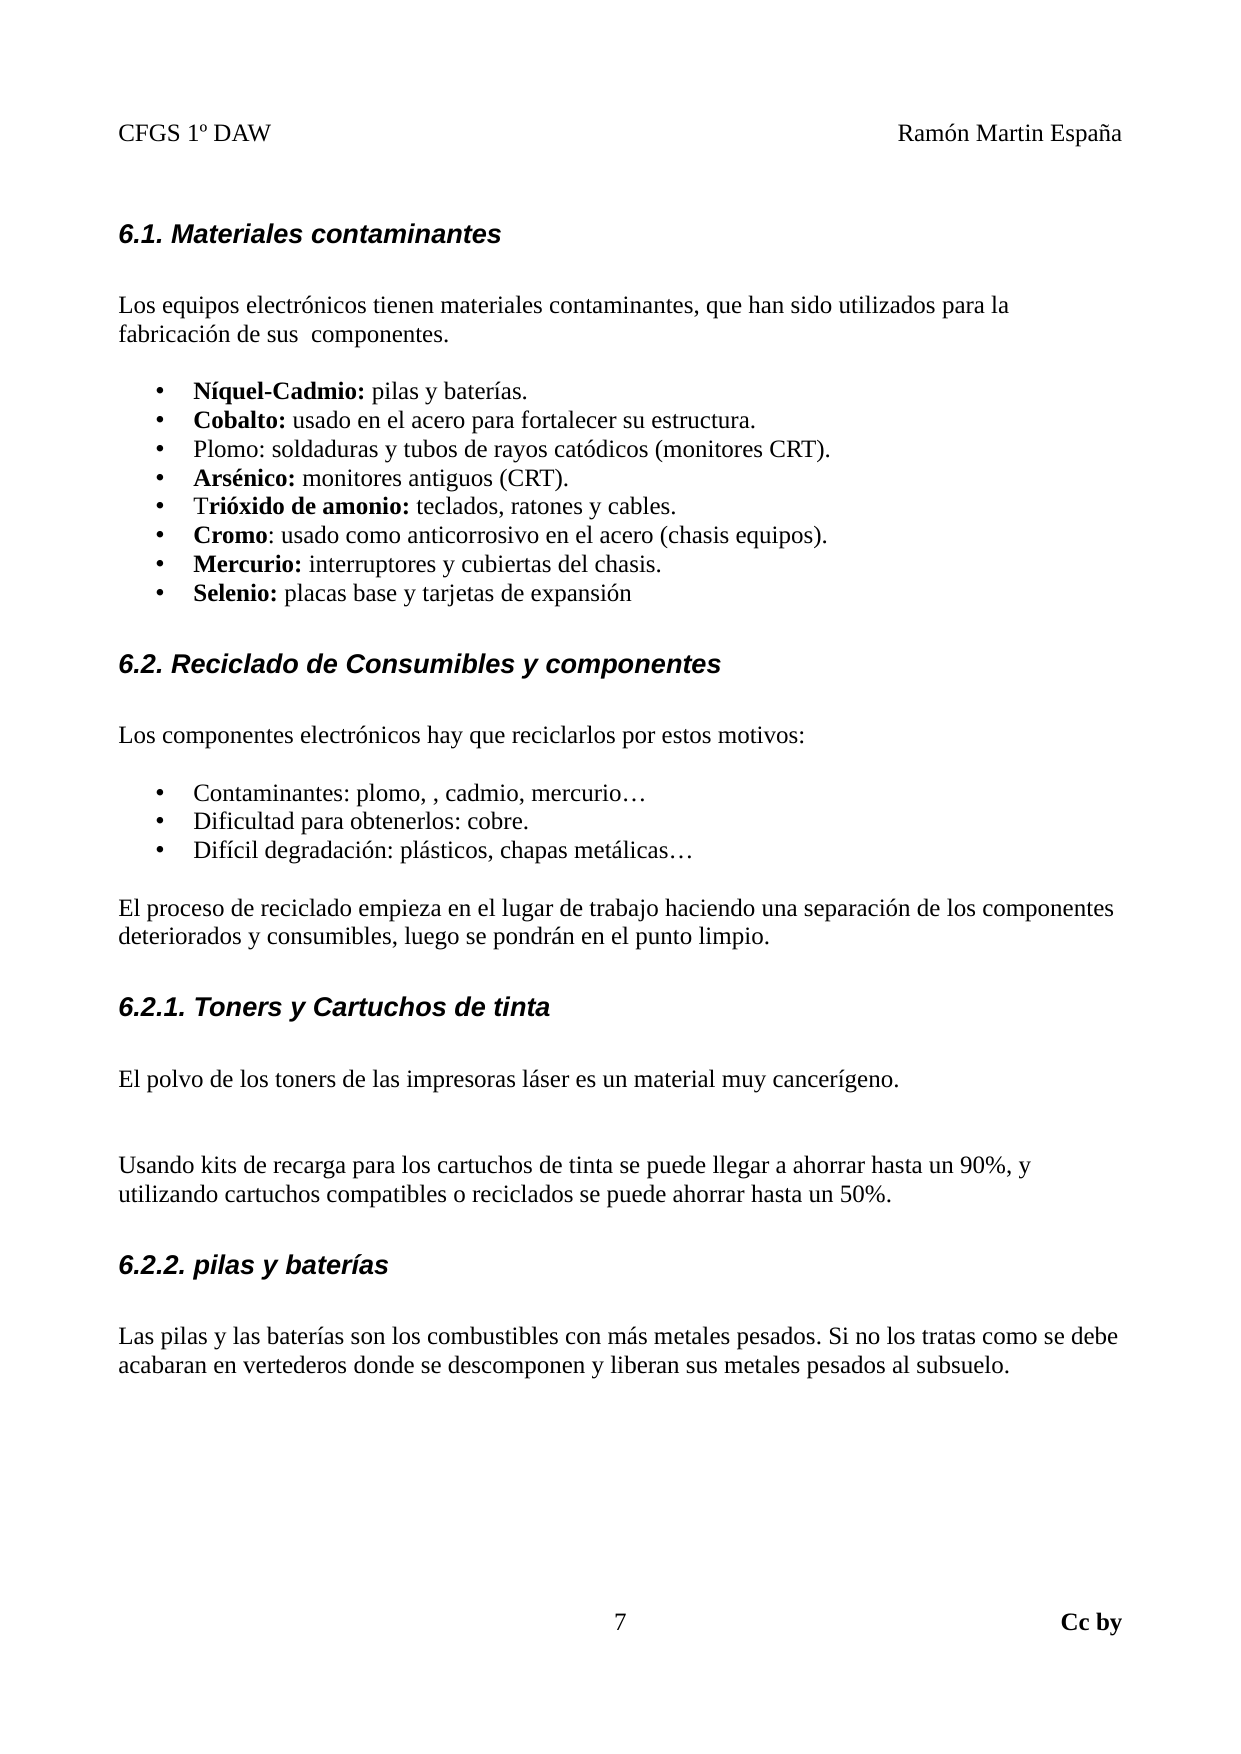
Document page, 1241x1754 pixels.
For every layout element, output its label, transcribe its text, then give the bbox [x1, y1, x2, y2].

text Usando kits de recarga para los cartuchos de tinta se puede llegar a ahorrar hasta un 90%, y utilizando cartuchos compatibles o reciclados se puede ahorrar hasta un 50%. [118, 1150, 1122, 1208]
list Níquel-Cadmio: pilas y baterías. [156, 376, 1122, 405]
list Arsénico: monitores antiguos (CRT). [156, 463, 1122, 491]
text El polvo de los toners de las impresoras láser es un material muy cancerígeno. [118, 1064, 1122, 1093]
list Selenio: placas base y tarjetas de expansión [156, 578, 1122, 606]
list Plomo: soldaduras y tubos de rayos catódicos (monitores CRT). [156, 434, 1122, 463]
text Las pilas y las baterías son los combustibles con más metales pesados. Si no los tratas como se debe acabaran en vertederos donde se descomponen y liberan sus metales pesados al subsuelo. [118, 1321, 1122, 1379]
subtitle 6.2.2. pilas y baterías [118, 1249, 1122, 1280]
subtitle 6.2. Reciclado de Consumibles y componentes [118, 648, 1122, 679]
list Mercurio: interruptores y cubiertas del chasis. [156, 549, 1122, 578]
subtitle 6.1. Materiales contaminantes [118, 218, 1122, 249]
list Cromo: usado como anticorrosivo en el acero (chasis equipos). [156, 520, 1122, 549]
subtitle 6.2.1. Toners y Cartuchos de tinta [118, 991, 1122, 1023]
list Difícil degradación: plásticos, chapas metálicas… [156, 835, 1122, 864]
list Contaminantes: plomo, , cadmio, mercurio… [156, 778, 1122, 806]
list Trióxido de amonio: teclados, ratones y cables. [156, 491, 1122, 520]
text Los equipos electrónicos tienen materiales contaminantes, que han sido utilizados para la fabricación de sus componentes. [118, 290, 1122, 348]
text El proceso de reciclado empieza en el lugar de trabajo haciendo una separación de los componentes deteriorados y consumibles, luego se pondrán en el punto limpio. [118, 893, 1122, 950]
list Cobalto: usado en el acero para fortalecer su estructura. [156, 405, 1122, 434]
list Dificultad para obtenerlos: cobre. [156, 806, 1122, 835]
text Los componentes electrónicos hay que reciclarlos por estos motivos: [118, 720, 1122, 749]
